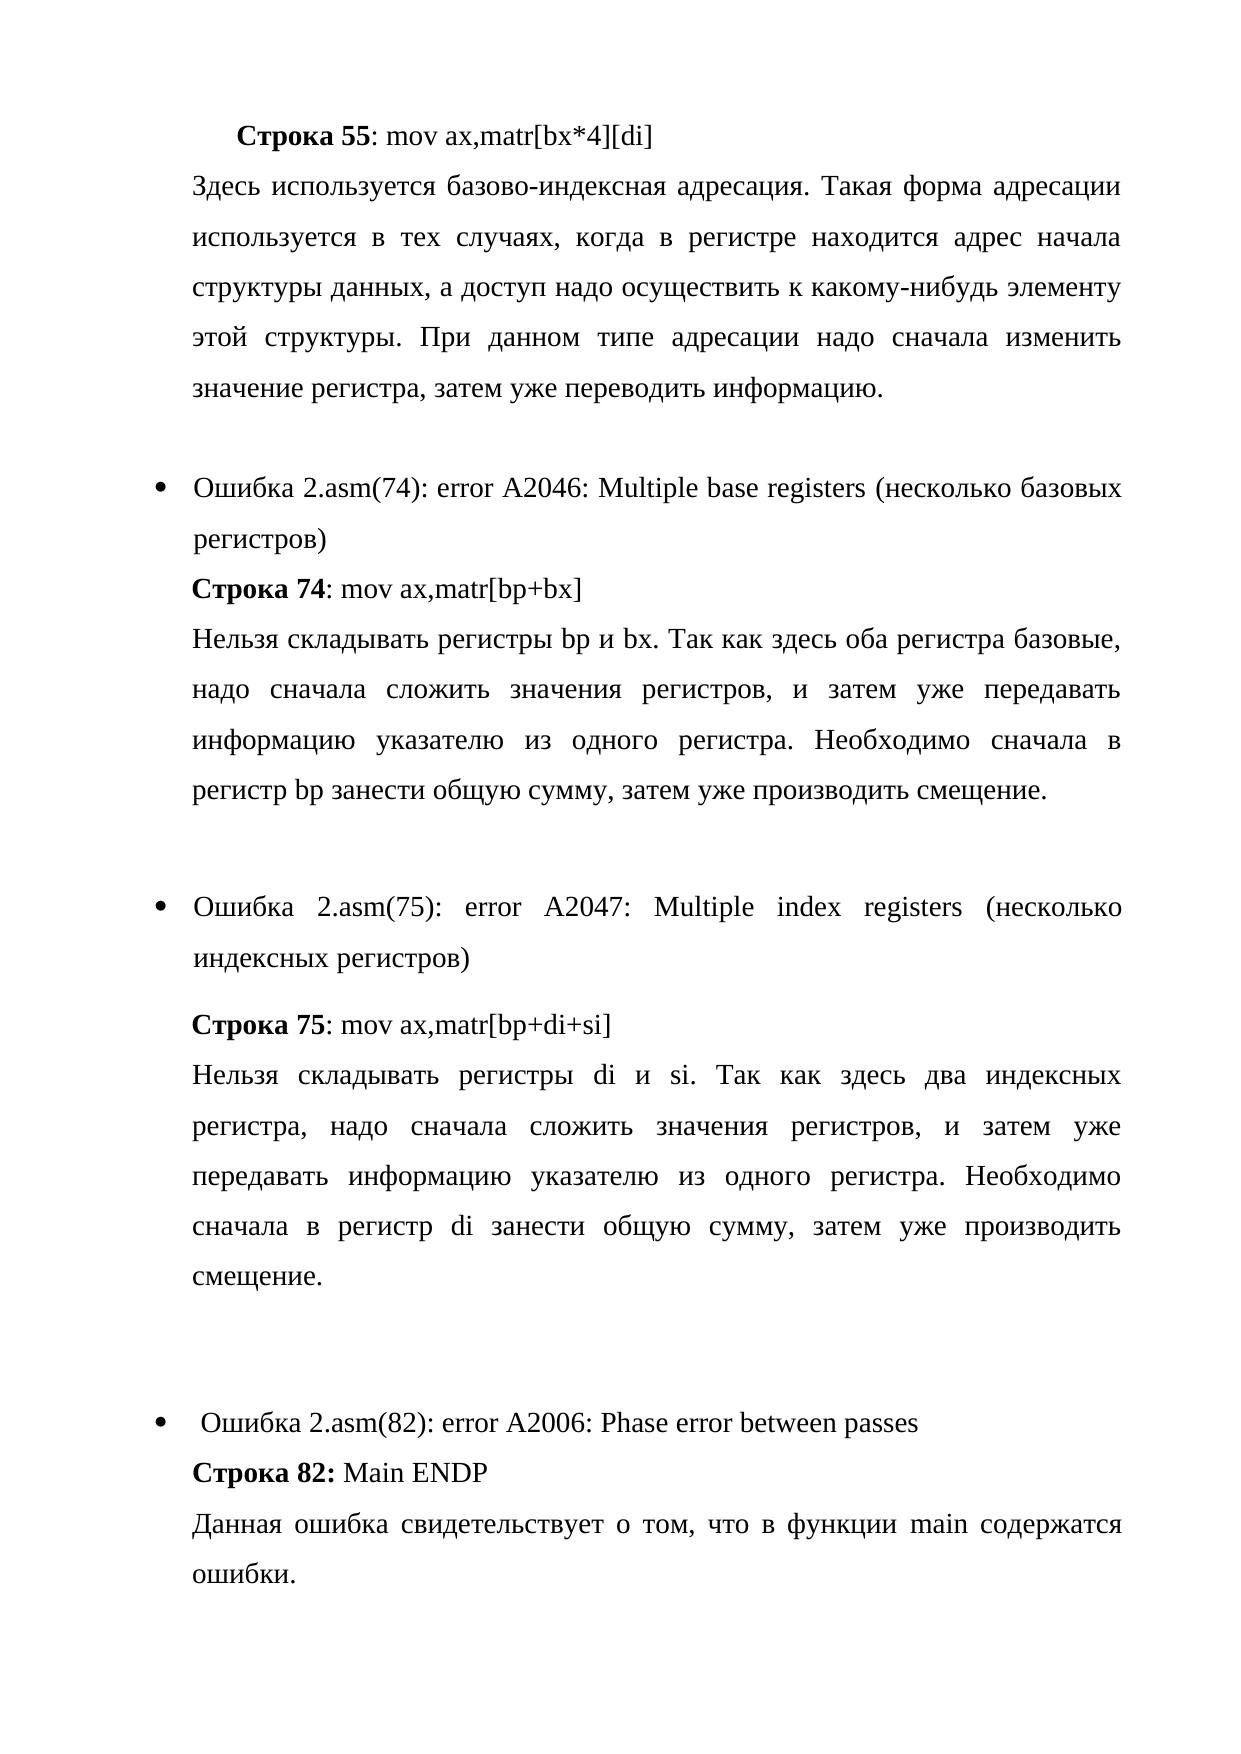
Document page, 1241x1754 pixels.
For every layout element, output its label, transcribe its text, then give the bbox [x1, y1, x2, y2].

text Строка 75: mov ax,matr[bp+di+si] [118, 1007, 1122, 1041]
text Строка 74: mov ax,matr[bp+bx] [118, 571, 1122, 604]
text Строка 82: Main ENDP [118, 1455, 1122, 1489]
text Здесь используется базово-индексная адресация. Такая форма адресации используется в тех случаях, когда в регистре находится адрес начала структуры данных, а доступ надо осуществить к какому-нибудь элементу этой структуры. При данном типе адресации надо сначала изменить значение регистра, затем уже переводить информацию. [192, 168, 1122, 403]
list Ошибка 2.asm(75): error A2047: Multiple index registers (несколько индексных регистров) [156, 889, 1122, 973]
text Данная ошибка свидетельствует о том, что в функции main содержатся ошибки. [192, 1506, 1122, 1589]
text Строка 55: mov ax,matr[bx*4][di] [118, 118, 1122, 152]
list Ошибка 2.asm(74): error A2046: Multiple base registers (несколько базовых регистров) [156, 470, 1122, 554]
list Ошибка 2.asm(82): error A2006: Phase error between passes [156, 1405, 1122, 1439]
text Нельзя складывать регистры di и si. Так как здесь два индексных регистра, надо сначала сложить значения регистров, и затем уже передавать информацию указателю из одного регистра. Необходимо сначала в регистр di занести общую сумму, затем уже производить смещение. [192, 1057, 1122, 1292]
text Нельзя складывать регистры bp и bx. Так как здесь оба регистра базовые, надо сначала сложить значения регистров, и затем уже передавать информацию указателю из одного регистра. Необходимо сначала в регистр bp занести общую сумму, затем уже производить смещение. [192, 621, 1122, 806]
